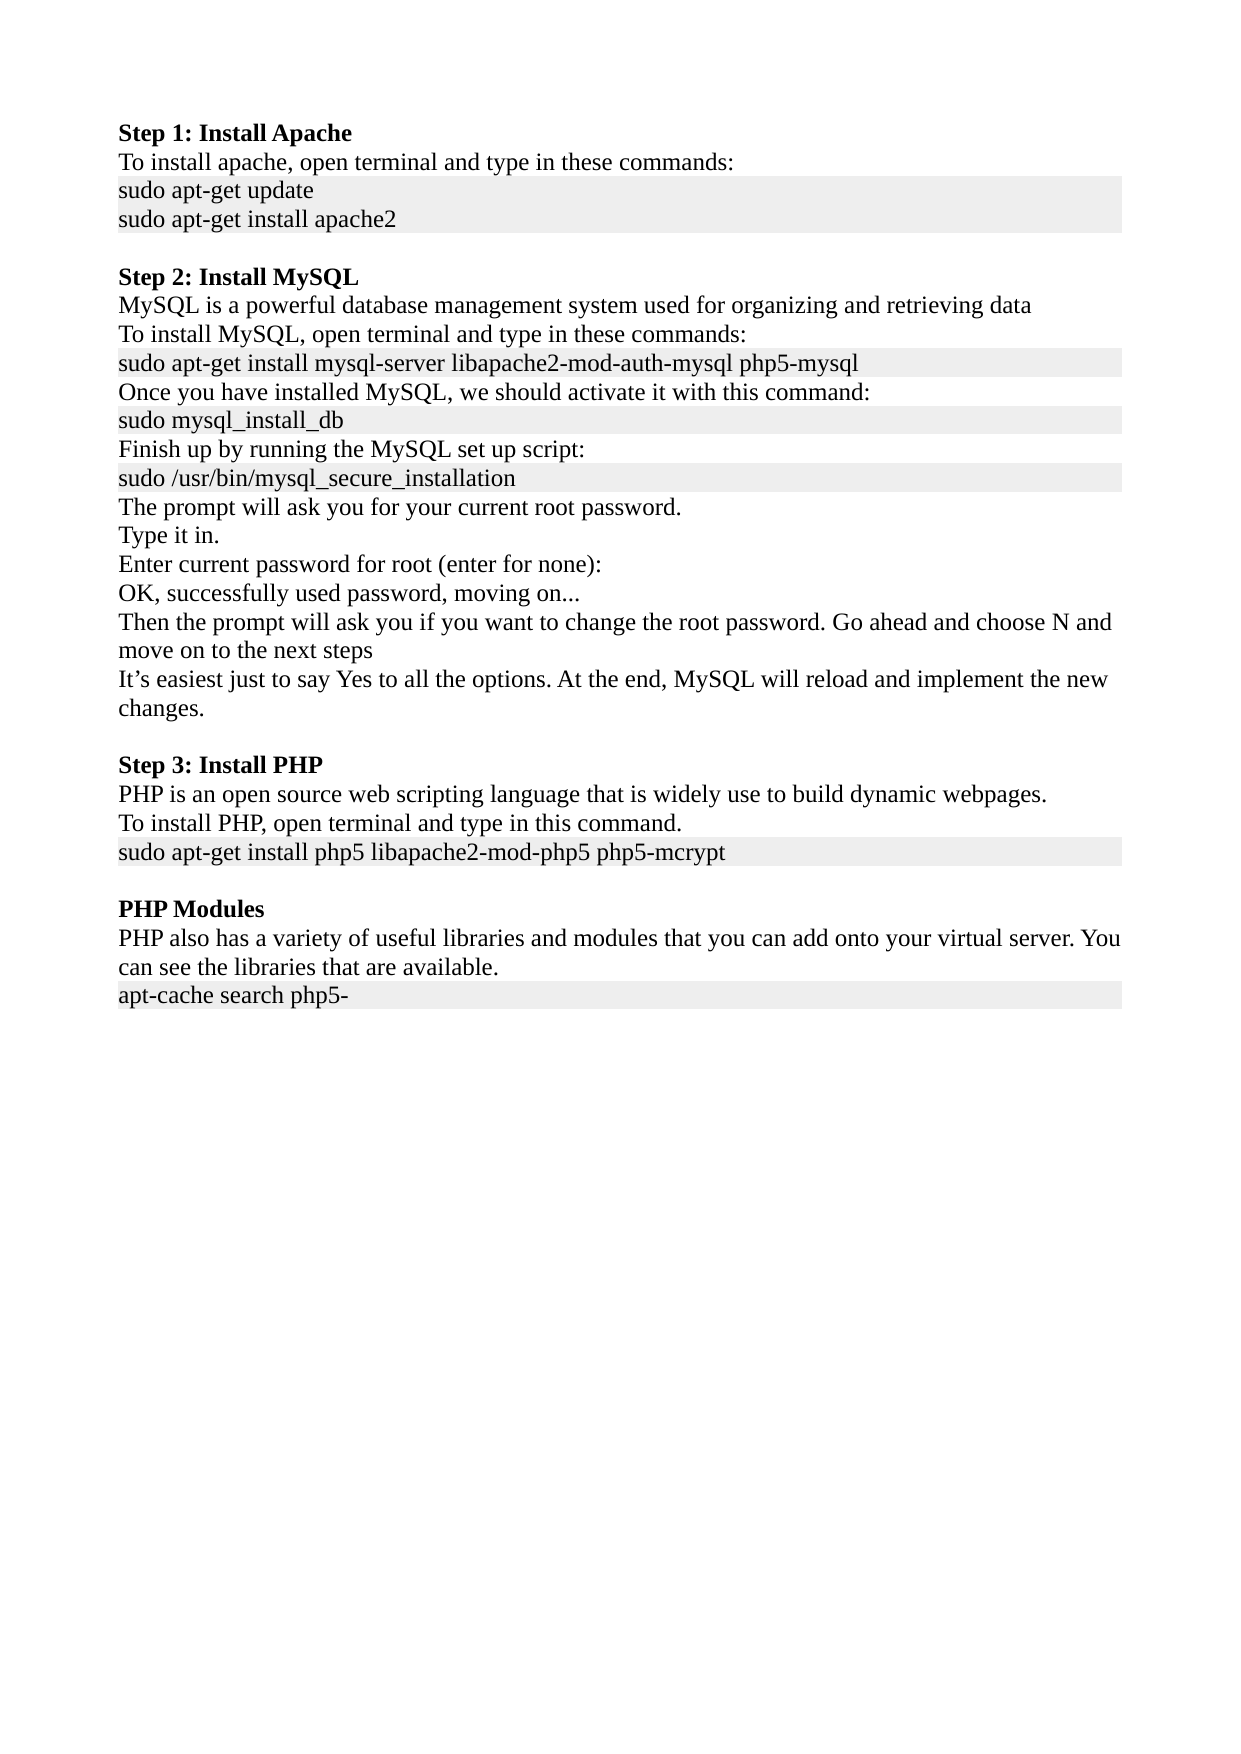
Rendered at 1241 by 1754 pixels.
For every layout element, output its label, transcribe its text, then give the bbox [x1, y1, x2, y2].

text To install PHP, open terminal and type in this command. [118, 808, 1122, 837]
text Enter current password for root (enter for none): [118, 549, 1122, 578]
text OK, successfully used password, moving on... [118, 578, 1122, 607]
text Then the prompt will ask you if you want to change the root password. Go ahead and choose N and move on to the next steps [118, 607, 1122, 664]
text PHP also has a variety of useful libraries and modules that you can add onto your virtual server. You can see the libraries that are available. [118, 923, 1122, 981]
text sudo /usr/bin/mysql_secure_installation [118, 463, 1122, 492]
text Finish up by running the MySQL set up script: [118, 434, 1122, 463]
text PHP is an open source web scripting language that is widely use to build dynamic webpages. [118, 779, 1122, 808]
text Once you have installed MySQL, we should activate it with this command: [118, 377, 1122, 406]
text apt-cache search php5- [118, 981, 1122, 1009]
text sudo apt-get install mysql-server libapache2-mod-auth-mysql php5-mysql [118, 348, 1122, 377]
text Type it in. [118, 521, 1122, 549]
text MySQL is a powerful database management system used for organizing and retrieving data [118, 291, 1122, 319]
text sudo apt-get install apache2 [118, 204, 1122, 233]
text sudo mysql_install_db [118, 406, 1122, 434]
text Step 3: Install PHP [118, 751, 1122, 779]
text Step 2: Install MySQL [118, 262, 1122, 291]
text sudo apt-get update [118, 176, 1122, 204]
text To install MySQL, open terminal and type in these commands: [118, 319, 1122, 348]
text It’s easiest just to say Yes to all the options. At the end, MySQL will reload and implement the new changes. [118, 664, 1122, 722]
text To install apache, open terminal and type in these commands: [118, 147, 1122, 176]
text The prompt will ask you for your current root password. [118, 492, 1122, 521]
text sudo apt-get install php5 libapache2-mod-php5 php5-mcrypt [118, 837, 1122, 866]
text Step 1: Install Apache [118, 118, 1122, 147]
text PHP Modules [118, 894, 1122, 923]
